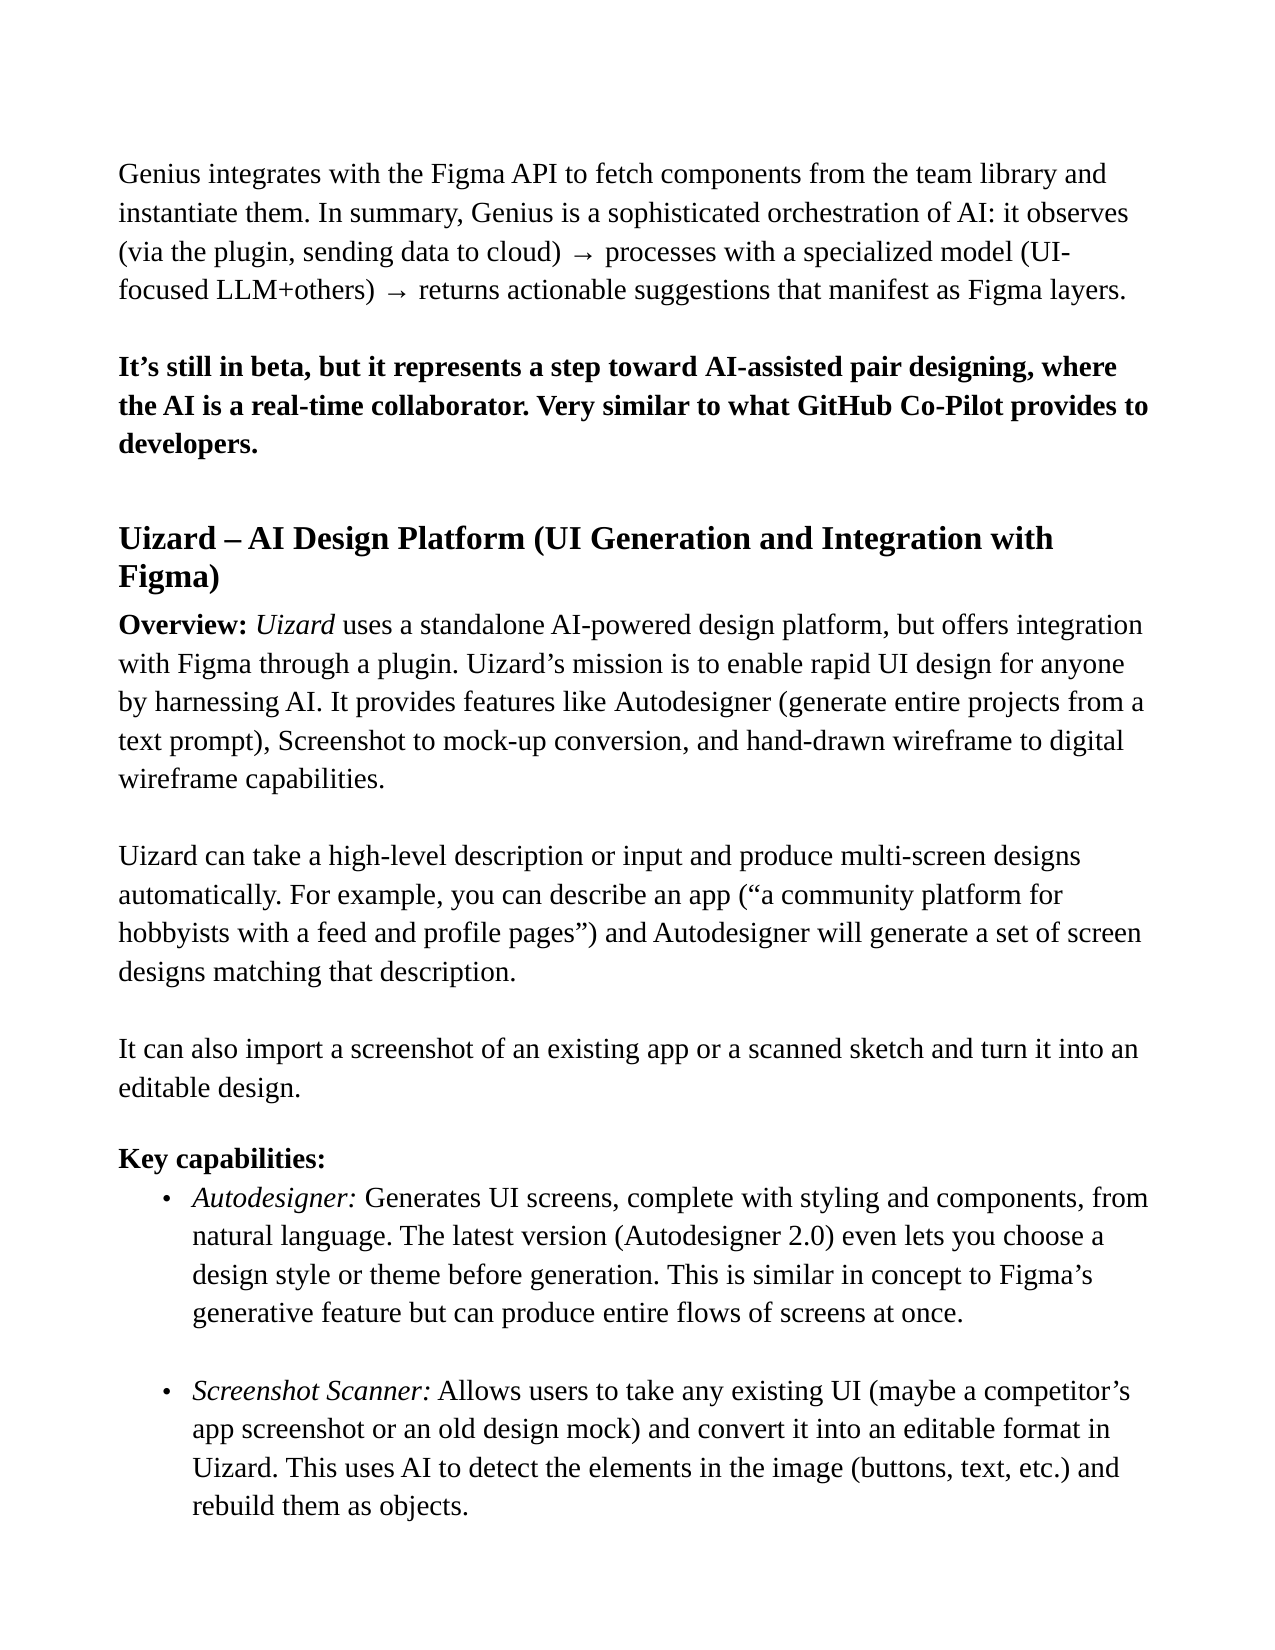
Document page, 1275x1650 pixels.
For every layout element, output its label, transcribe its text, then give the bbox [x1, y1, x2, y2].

subtitle Uizard – AI Design Platform (UI Generation and Integration with Figma) [118, 518, 1157, 595]
list Screenshot Scanner: Allows users to take any existing UI (maybe a competitor’s app screenshot or an old design mock) and convert it into an editable format in Uizard. This uses AI to detect the elements in the image (buttons, text, etc.) and rebuild them as objects. [162, 1373, 1157, 1522]
text Key capabilities: [118, 1141, 1157, 1175]
text It’s still in beta, but it represents a step toward AI-assisted pair designing, where the AI is a real-time collaborator. Very similar to what GitHub Co-Pilot provides to developers. [118, 349, 1157, 460]
text It can also import a screenshot of an existing app or a scanned sketch and turn it into an editable design. [118, 1031, 1157, 1103]
text Overview: Uizard uses a standalone AI-powered design platform, but offers integration with Figma through a plugin. Uizard’s mission is to enable rapid UI design for anyone by harnessing AI. It provides features like Autodesigner (generate entire projects from a text prompt), Screenshot to mock-up conversion, and hand-drawn wireframe to digital wireframe capabilities. [118, 607, 1157, 795]
list Autodesigner: Generates UI screens, complete with styling and components, from natural language. The latest version (Autodesigner 2.0) even lets you choose a design style or theme before generation. This is similar in concept to Figma’s generative feature but can produce entire flows of screens at once. [162, 1180, 1157, 1329]
text Genius integrates with the Figma API to fetch components from the team library and instantiate them. In summary, Genius is a sophisticated orchestration of AI: it observes (via the plugin, sending data to cloud) → processes with a specialized model (UI-focused LLM+others) → returns actionable suggestions that manifest as Figma layers. [118, 157, 1157, 306]
text Uizard can take a high-level description or input and produce multi-screen designs automatically. For example, you can describe an app (“a community platform for hobbyists with a feed and profile pages”) and Autodesigner will generate a set of screen designs matching that description. [118, 838, 1157, 988]
